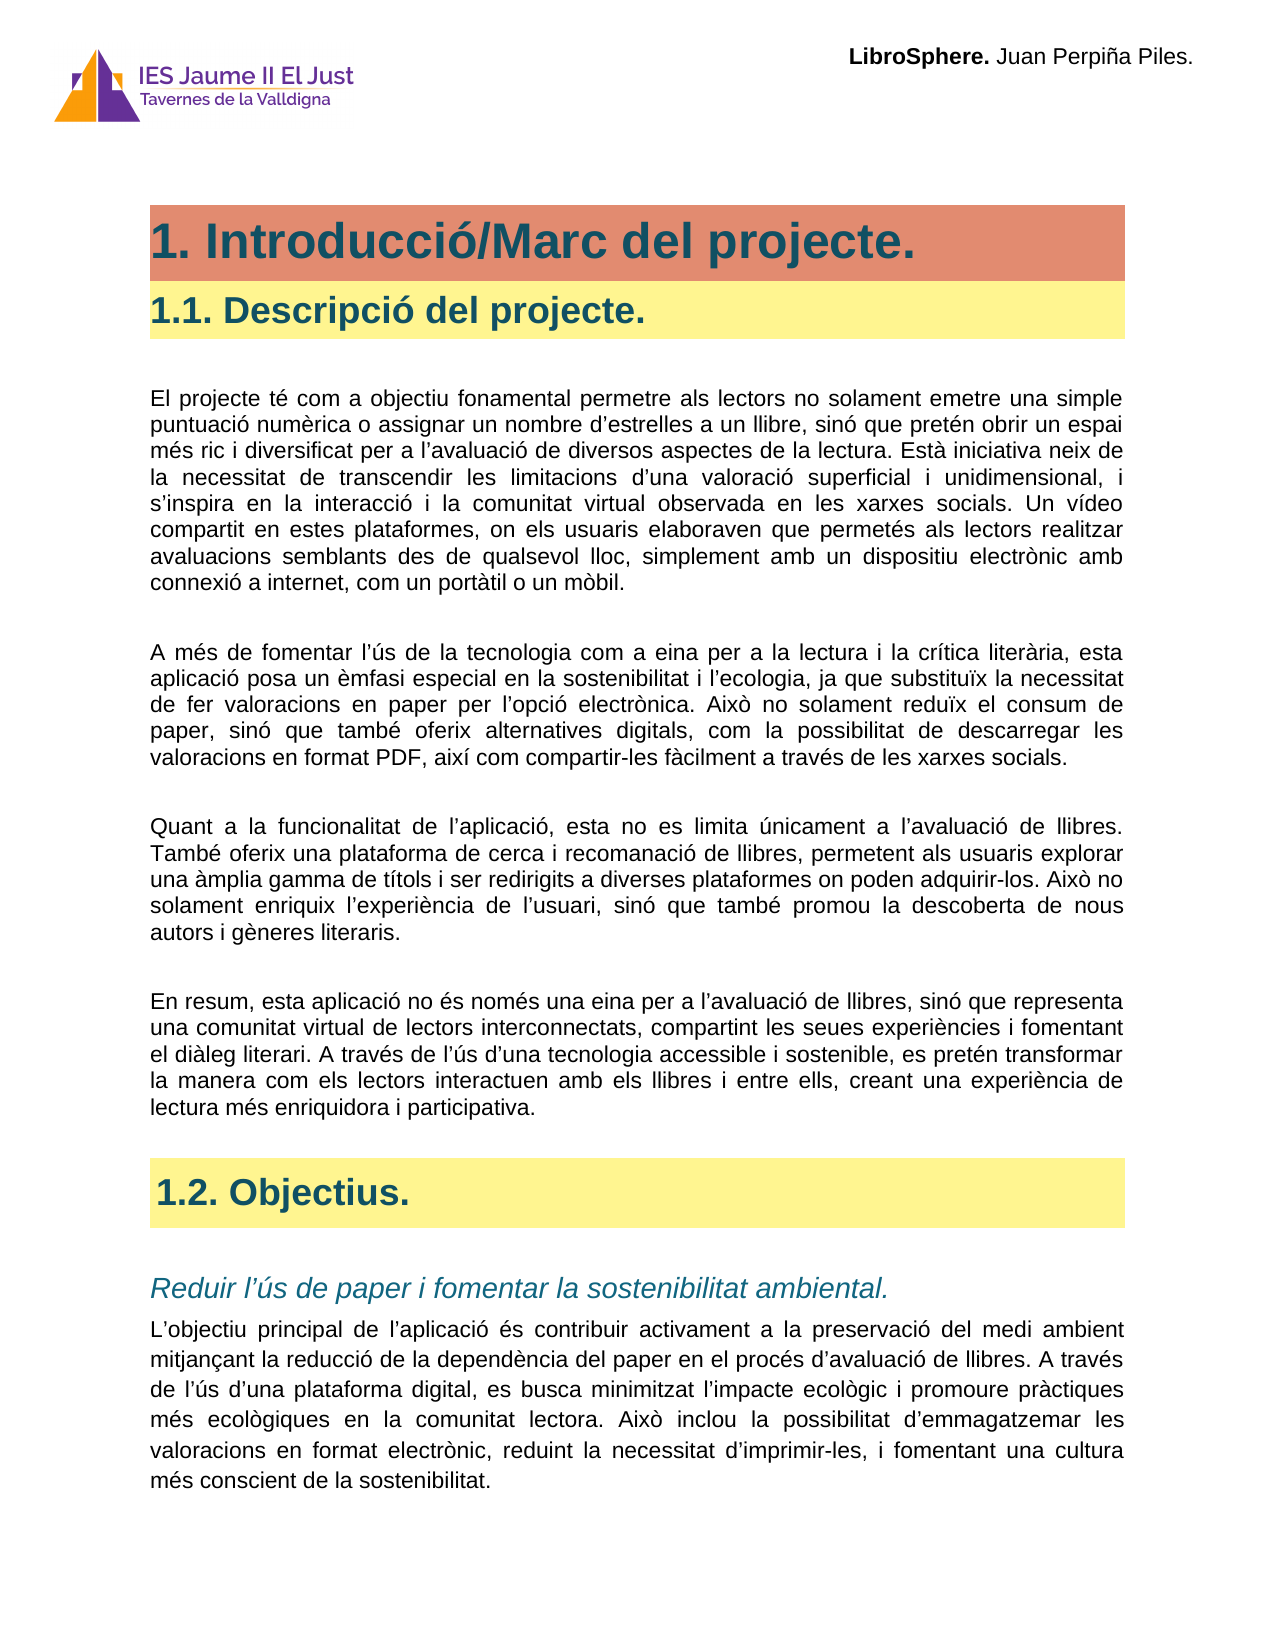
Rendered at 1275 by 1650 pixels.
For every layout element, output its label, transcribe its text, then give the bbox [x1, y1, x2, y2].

text En resum, esta aplicació no és només una eina per a l’avaluació de llibres, sinó que representa una comunitat virtual de lectors interconnectats, compartint les seues experiències i fomentant el diàleg literari. A través de l’ús d’una tecnologia accessible i sostenible, es pretén transformar la manera com els lectors interactuen amb els llibres i entre ells, creant una experiència de lectura més enriquidora i participativa. [150, 988, 1124, 1120]
table_header 1. Introducció/Marc del projecte. [150, 205, 1125, 281]
picture [50, 42, 354, 129]
text El projecte té com a objectiu fonamental permetre als lectors no solament emetre una simple puntuació numèrica o assignar un nombre d’estrelles a un llibre, sinó que pretén obrir un espai més ric i diversificat per a l’avaluació de diversos aspectes de la lectura. Està iniciativa neix de la necessitat de transcendir les limitacions d’una valoració superficial i unidimensional, i s’inspira en la interacció i la comunitat virtual observada en les xarxes socials. Un vídeo compartit en estes plataformes, on els usuaris elaboraven que permetés als lectors realitzar avaluacions semblants des de qualsevol lloc, simplement amb un dispositiu electrònic amb connexió a internet, com un portàtil o un mòbil. [150, 384, 1124, 595]
text L’objectiu principal de l’aplicació és contribuir activament a la preservació del medi ambient mitjançant la reducció de la dependència del paper en el procés d’avaluació de llibres. A través de l’ús d’una plataforma digital, es busca minimitzat l’impacte ecològic i promoure pràctiques més ecològiques en la comunitat lectora. Això inclou la possibilitat d’emmagatzemar les valoracions en format electrònic, reduint la necessitat d’imprimir-les, i fomentant una cultura més conscient de la sostenibilitat. [150, 1316, 1125, 1493]
table_header 1.2. Objectius. [150, 1158, 1125, 1228]
table_cell 1.1. Descripció del projecte. [150, 281, 1125, 339]
text Quant a la funcionalitat de l’aplicació, esta no es limita únicament a l’avaluació de llibres. També oferix una plataforma de cerca i recomanació de llibres, permetent als usuaris explorar una àmplia gamma de títols i ser redirigits a diverses plataformes on poden adquirir-los. Això no solament enriquix l’experiència de l’usuari, sinó que també promou la descoberta de nous autors i gèneres literaris. [150, 813, 1124, 945]
text A més de fomentar l’ús de la tecnologia com a eina per a la lectura i la crítica literària, esta aplicació posa un èmfasi especial en la sostenibilitat i l’ecologia, ja que substituïx la necessitat de fer valoracions en paper per l’opció electrònica. Això no solament reduïx el consum de paper, sinó que també oferix alternatives digitals, com la possibilitat de descarregar les valoracions en format PDF, així com compartir-les fàcilment a través de les xarxes socials. [150, 638, 1124, 770]
text Reduir l’ús de paper i fomentar la sostenibilitat ambiental. [150, 1271, 1125, 1304]
